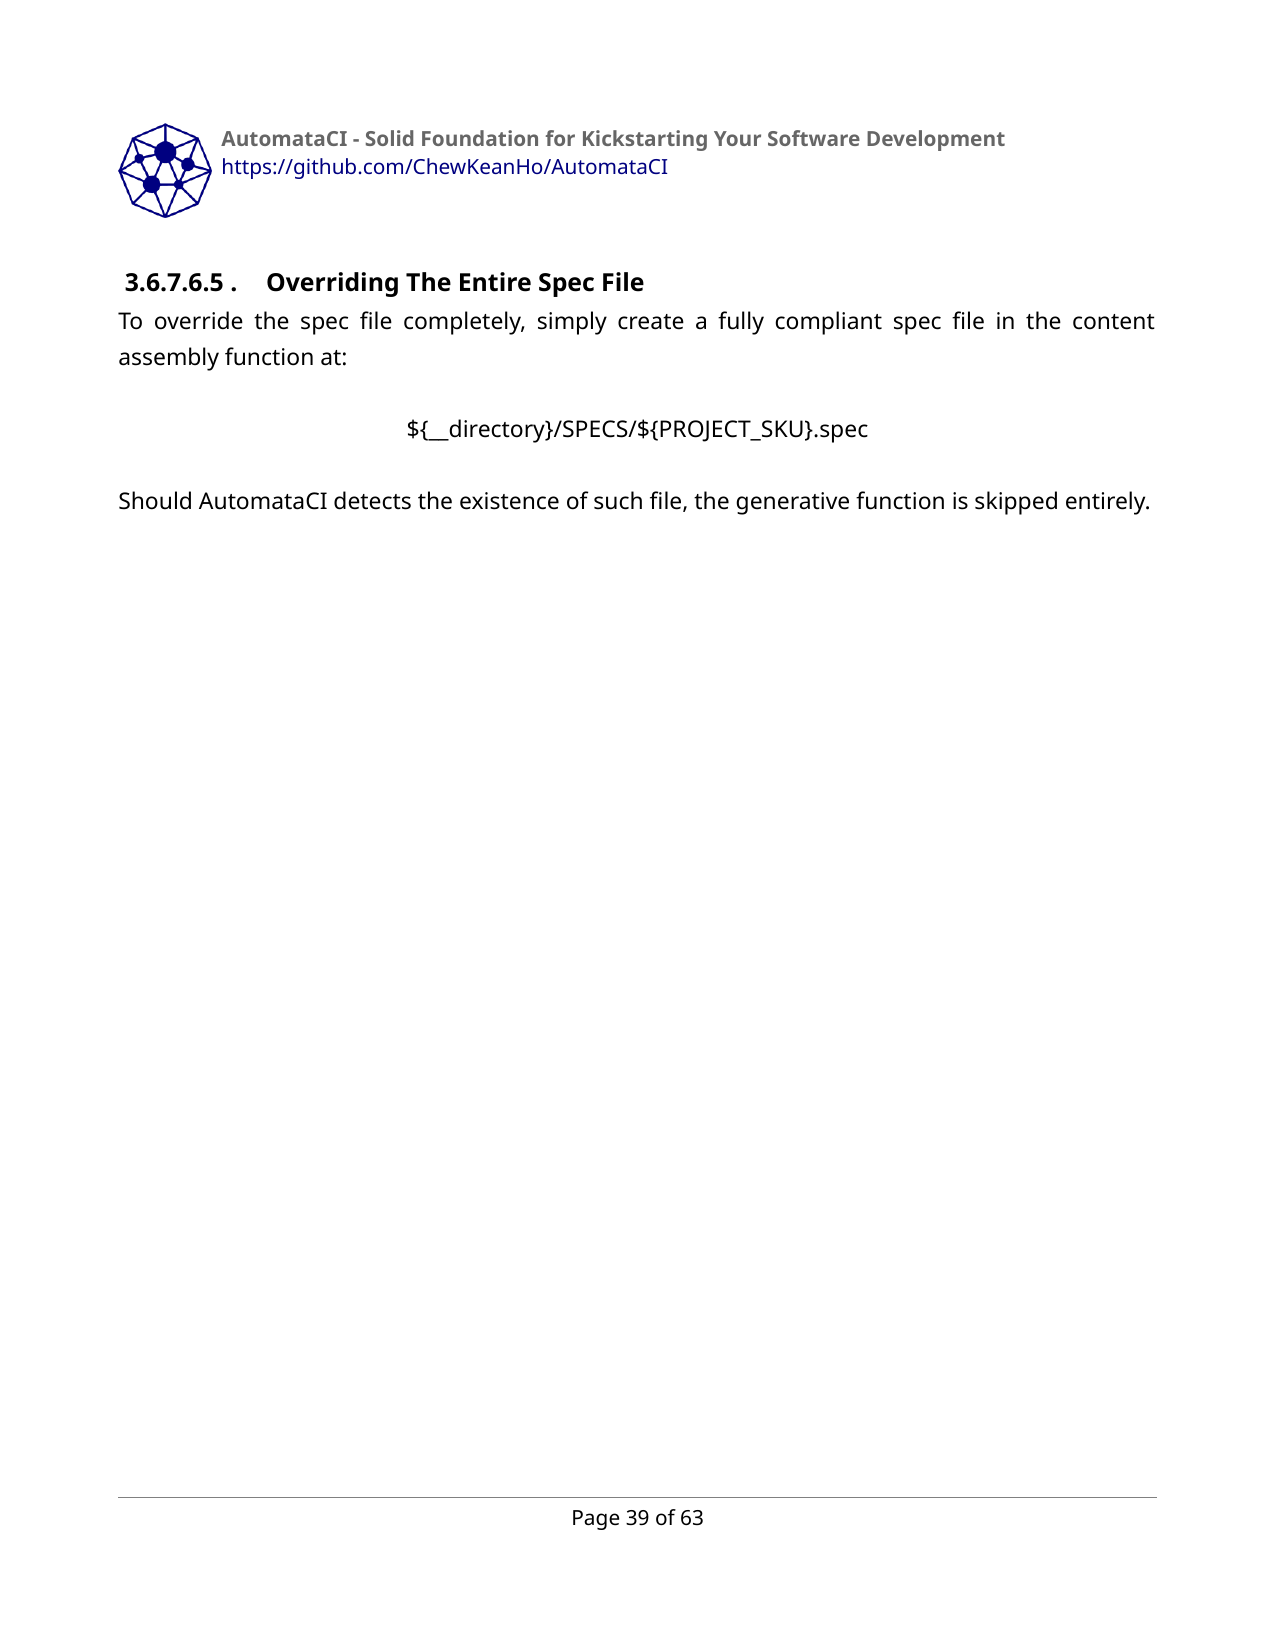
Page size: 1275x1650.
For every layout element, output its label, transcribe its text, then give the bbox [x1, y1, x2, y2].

text To override the spec file completely, simply create a fully compliant spec file in the content assembly function at: [118, 305, 1157, 372]
text ${__directory}/SPECS/${PROJECT_SKU}.spec [118, 413, 1157, 444]
text Should AutomataCI detects the existence of such file, the generative function is skipped entirely. [118, 485, 1157, 516]
picture [118, 123, 212, 218]
subtitle Overriding The Entire Spec File [118, 265, 1157, 299]
